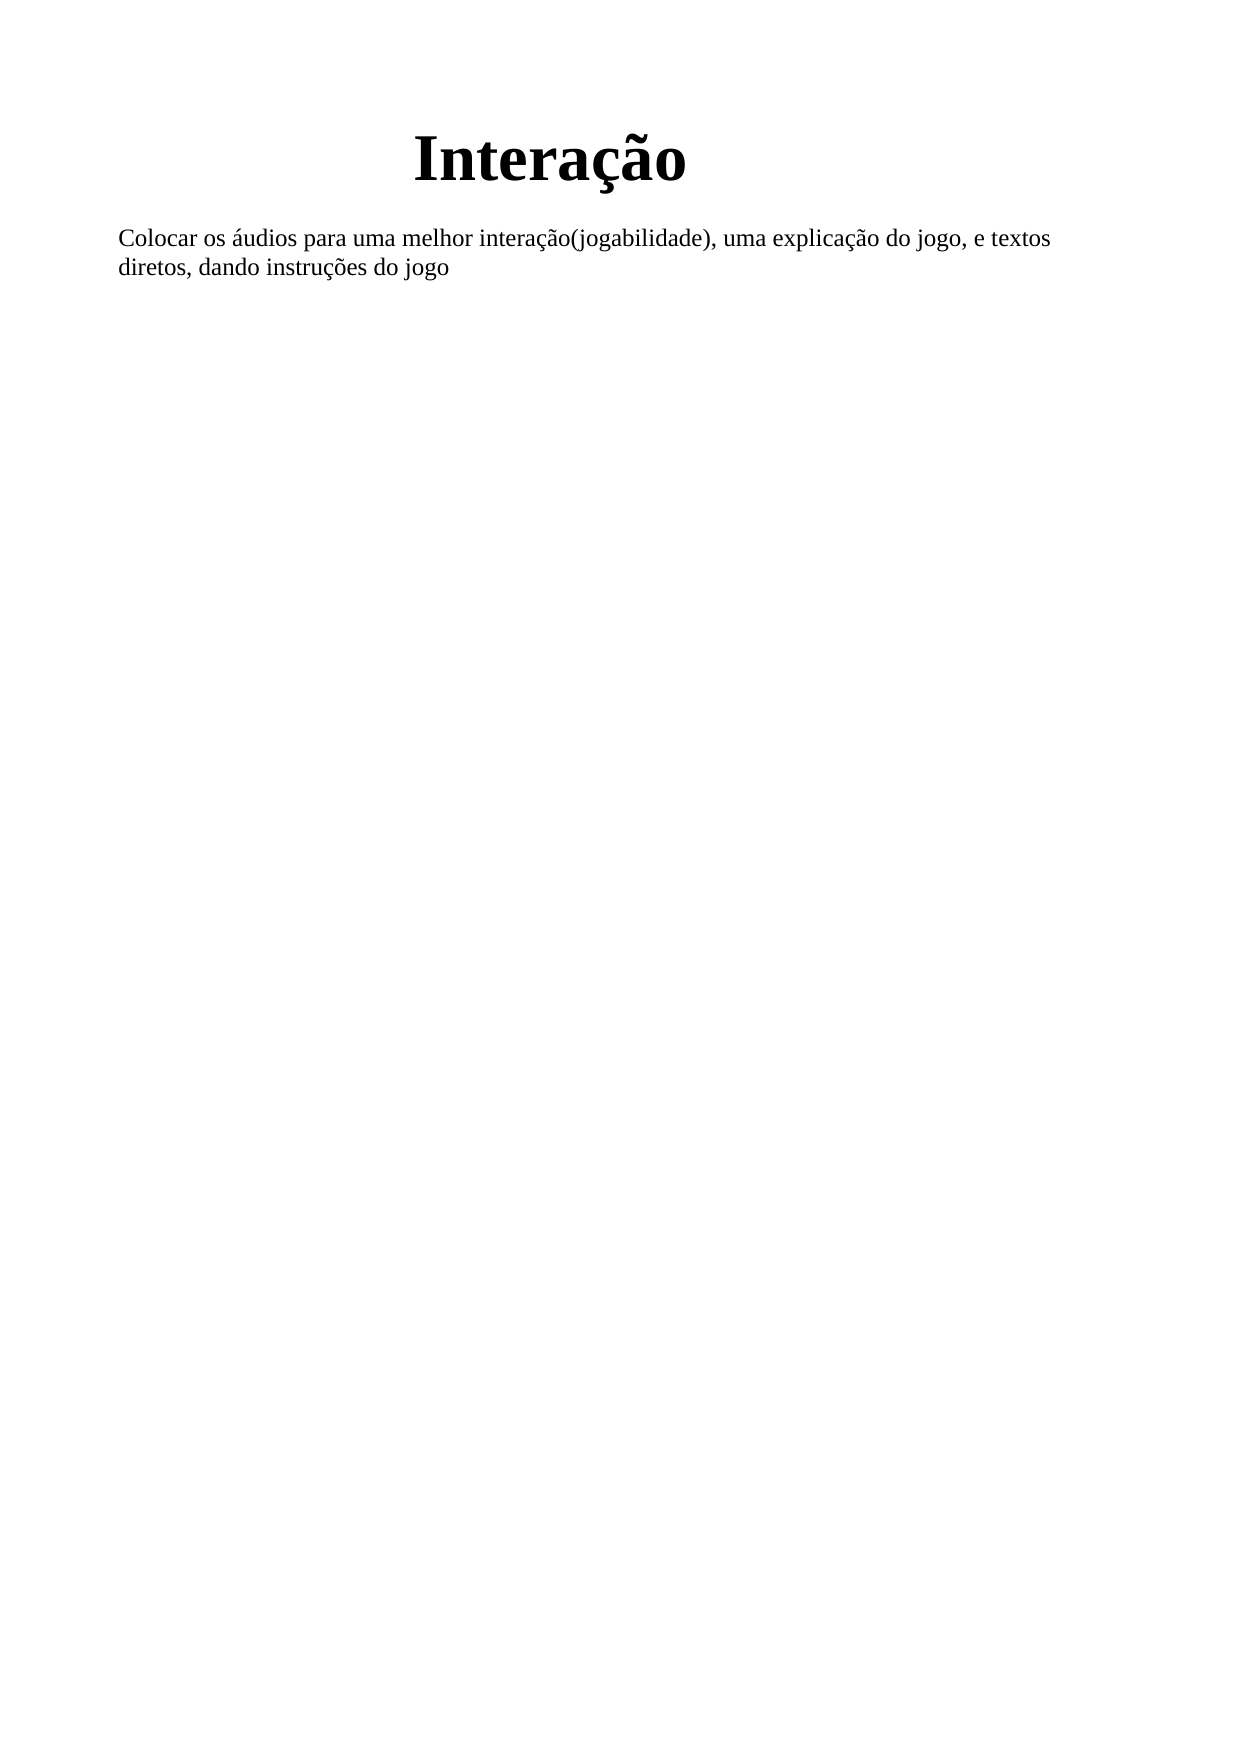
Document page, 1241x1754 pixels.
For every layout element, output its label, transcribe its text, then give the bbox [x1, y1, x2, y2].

text Colocar os áudios para uma melhor interação(jogabilidade), uma explicação do jogo, e textos diretos, dando instruções do jogo [118, 223, 1122, 281]
text Interação [118, 118, 1122, 195]
